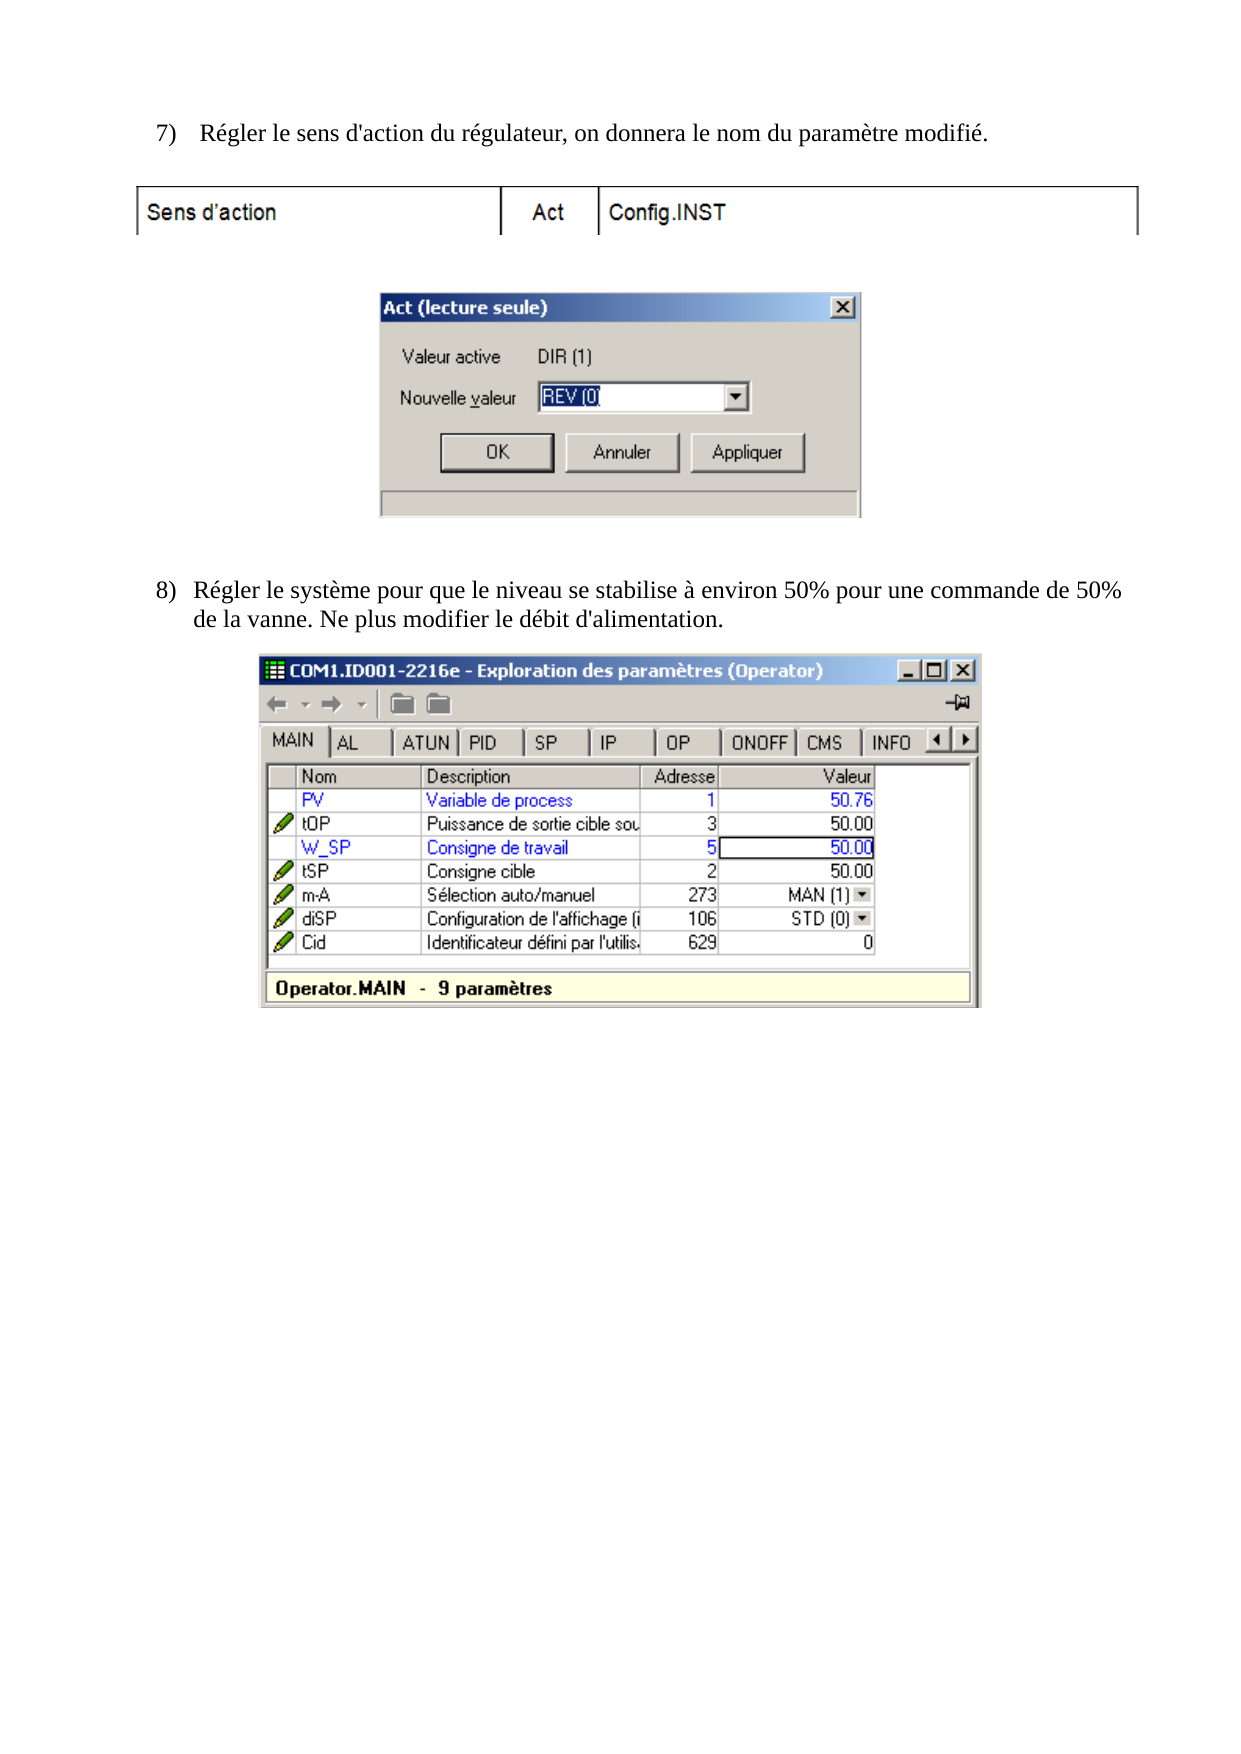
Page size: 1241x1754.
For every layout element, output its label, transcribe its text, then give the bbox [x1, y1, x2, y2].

list Régler le sens d'action du régulateur, on donnera le nom du paramètre modifié. [156, 118, 1122, 147]
list Régler le système pour que le niveau se stabilise à environ 50% pour une commande de 50% de la vanne. Ne plus modifier le débit d'alimentation. [156, 575, 1122, 632]
